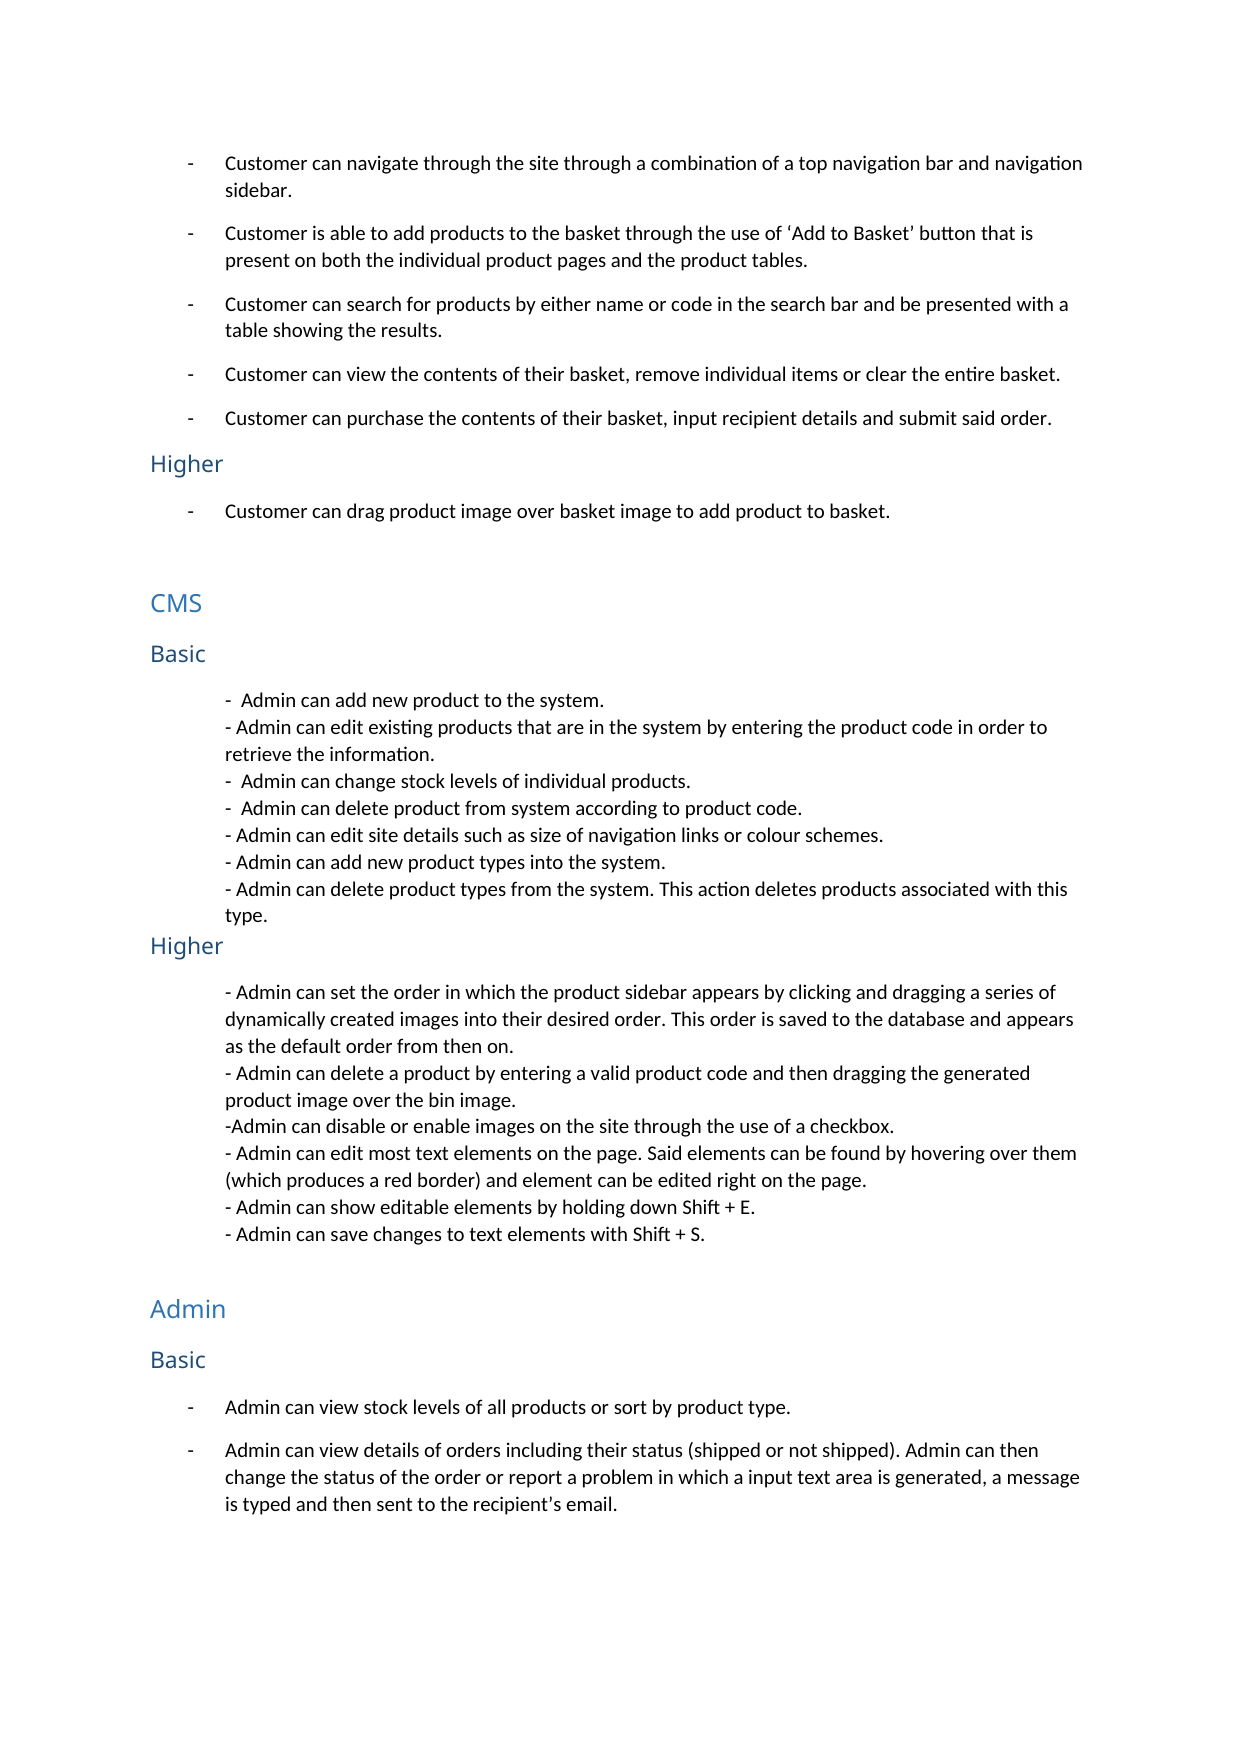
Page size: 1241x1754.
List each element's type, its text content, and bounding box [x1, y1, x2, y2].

list Customer can search for products by either name or code in the search bar and be presented with a table showing the results. [187, 291, 1090, 343]
text - Admin can delete a product by entering a valid product code and then dragging the generated product image over the bin image. [225, 1060, 1090, 1112]
subtitle Basic [150, 638, 1090, 669]
list Customer can drag product image over basket image to add product to basket. [187, 498, 1090, 523]
text - Admin can delete product from system according to product code. [225, 795, 1090, 821]
list Admin can view details of orders including their status (shipped or not shipped). Admin can then change the status of the order or report a problem in which a input text area is generated, a message is typed and then sent to the recipient’s email. [187, 1438, 1090, 1517]
text - Admin can change stock levels of individual products. [225, 768, 1090, 794]
list Customer can navigate through the site through a combination of a top navigation bar and navigation sidebar. [187, 150, 1090, 202]
list Customer can purchase the contents of their basket, input recipient details and submit said order. [187, 405, 1090, 430]
text - Admin can edit existing products that are in the system by entering the product code in order to retrieve the information. [225, 714, 1090, 767]
list Customer can view the contents of their basket, remove individual items or clear the entire basket. [187, 361, 1090, 387]
list Admin can view stock levels of all products or sort by product type. [187, 1394, 1090, 1419]
subtitle Basic [150, 1344, 1090, 1376]
subtitle Higher [150, 448, 1090, 479]
text - Admin can set the order in which the product sidebar appears by clicking and dragging a series of dynamically created images into their desired order. This order is saved to the database and appears as the default order from then on. [225, 979, 1090, 1058]
text - Admin can show editable elements by holding down Shift + E. [225, 1194, 1090, 1220]
list Customer is able to add products to the basket through the use of ‘Add to Basket’ button that is present on both the individual product pages and the product tables. [187, 220, 1090, 273]
text - Admin can delete product types from the system. This action deletes products associated with this type. [225, 876, 1090, 928]
text - Admin can add new product types into the system. [225, 849, 1090, 874]
subtitle CMS [150, 585, 1090, 619]
subtitle Higher [150, 929, 1090, 961]
text -Admin can disable or enable images on the site through the use of a checkbox. [225, 1114, 1090, 1139]
text - Admin can edit site details such as size of navigation links or colour schemes. [225, 822, 1090, 847]
text - Admin can save changes to text elements with Shift + S. [225, 1221, 1090, 1247]
text - Admin can add new product to the system. [225, 688, 1090, 713]
subtitle Admin [150, 1292, 1090, 1326]
text - Admin can edit most text elements on the page. Said elements can be found by hovering over them (which produces a red border) and element can be edited right on the page. [225, 1141, 1090, 1193]
